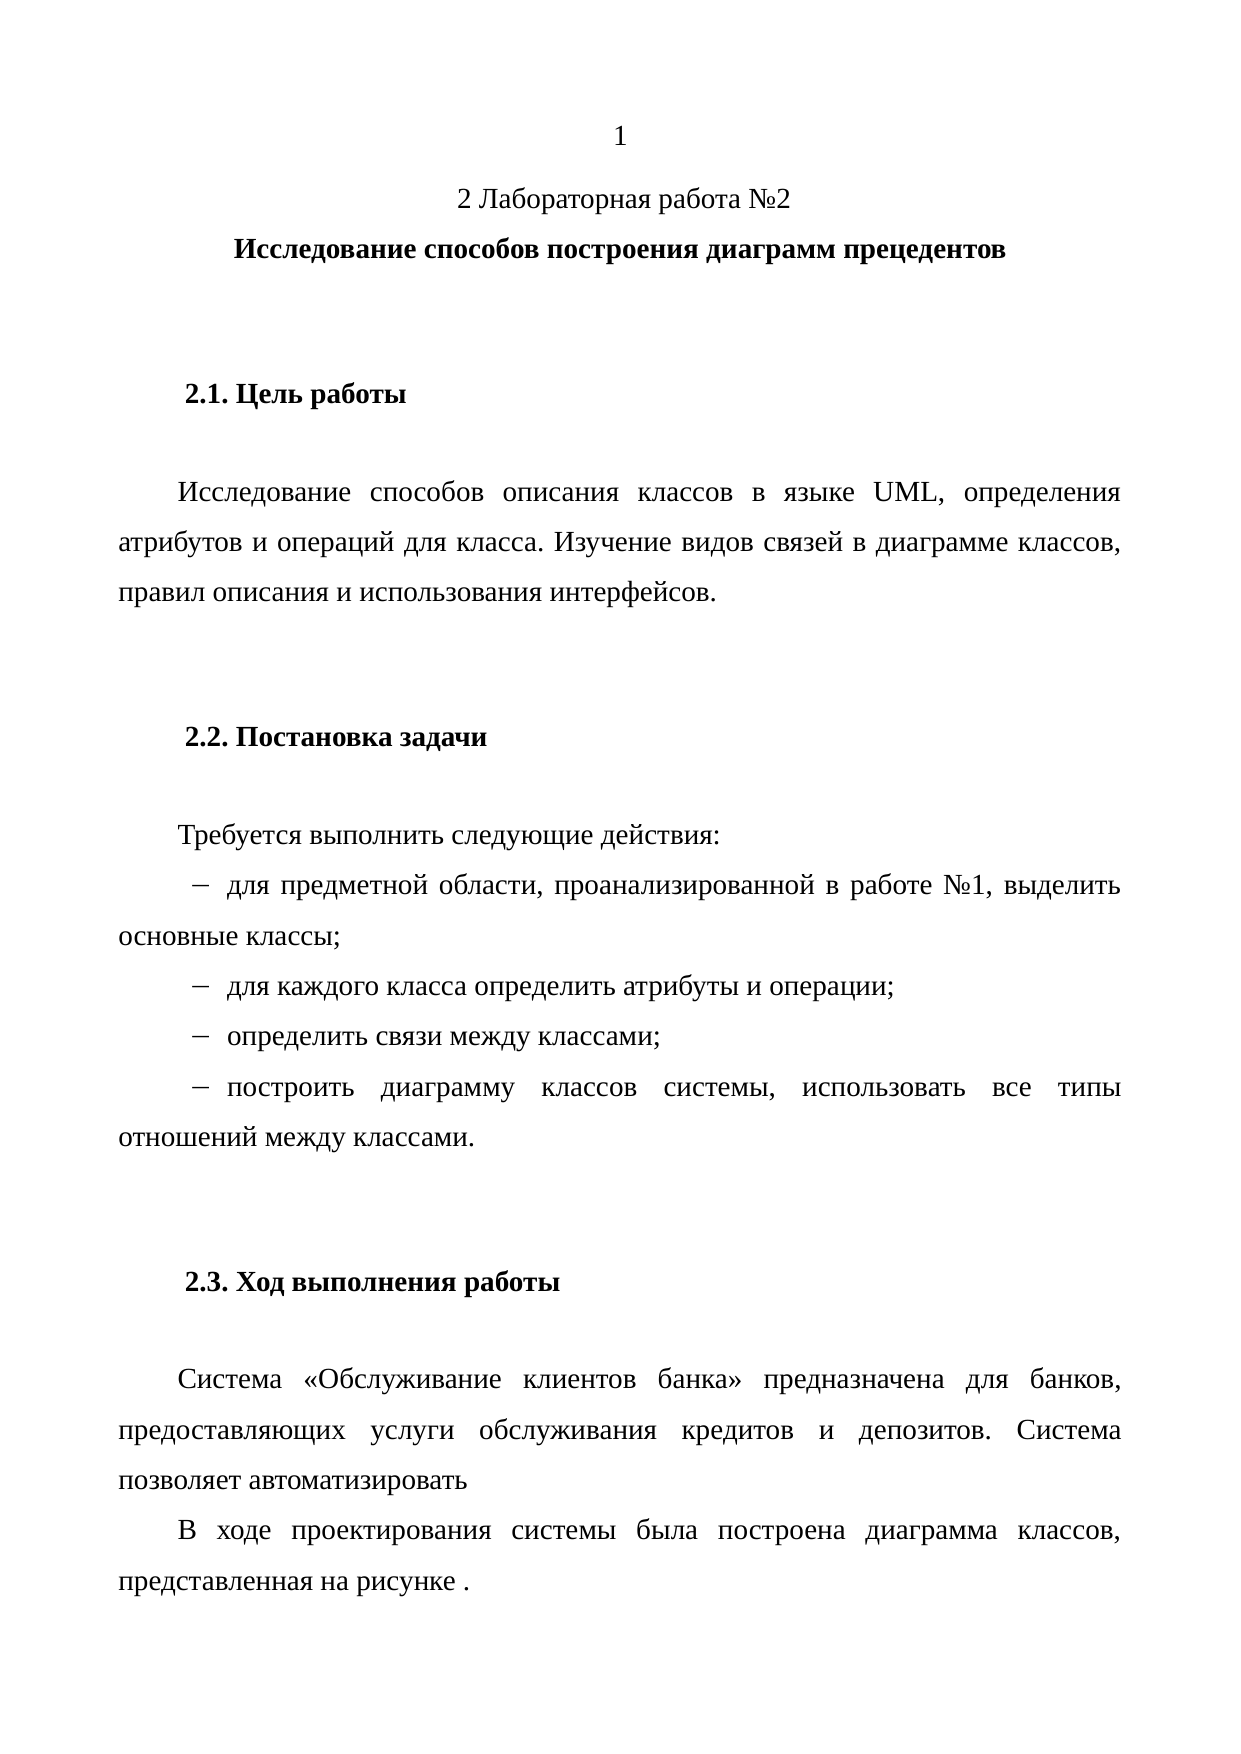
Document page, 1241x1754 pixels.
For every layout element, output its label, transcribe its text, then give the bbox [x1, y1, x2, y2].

subtitle Лабораторная работа №2 [118, 181, 1122, 215]
title Исследование способов построения диаграмм прецедентов [118, 231, 1122, 265]
list определить связи между классами; [118, 1018, 1122, 1052]
list для предметной области, проанализированной в работе №1, выделить основные классы; [118, 867, 1122, 951]
list построить диаграмму классов системы, использовать все типы отношений между классами. [118, 1069, 1122, 1153]
subtitle Цель работы [118, 376, 1122, 410]
subtitle Ход выполнения работы [118, 1264, 1122, 1297]
list для каждого класса определить атрибуты и операции; [118, 968, 1122, 1002]
subtitle Постановка задачи [118, 719, 1122, 753]
text Требуется выполнить следующие действия: [118, 817, 1122, 850]
text Исследование способов описания классов в языке UML, определения атрибутов и операций для класса. Изучение видов связей в диаграмме классов, правил описания и использования интерфейсов. [118, 474, 1122, 608]
text В ходе проектирования системы была построена диаграмма классов, представленная на рисунке . [118, 1512, 1122, 1596]
text Система «Обслуживание клиентов банка» предназначена для банков, предоставляющих услуги обслуживания кредитов и депозитов. Система позволяет автоматизировать [118, 1362, 1122, 1496]
